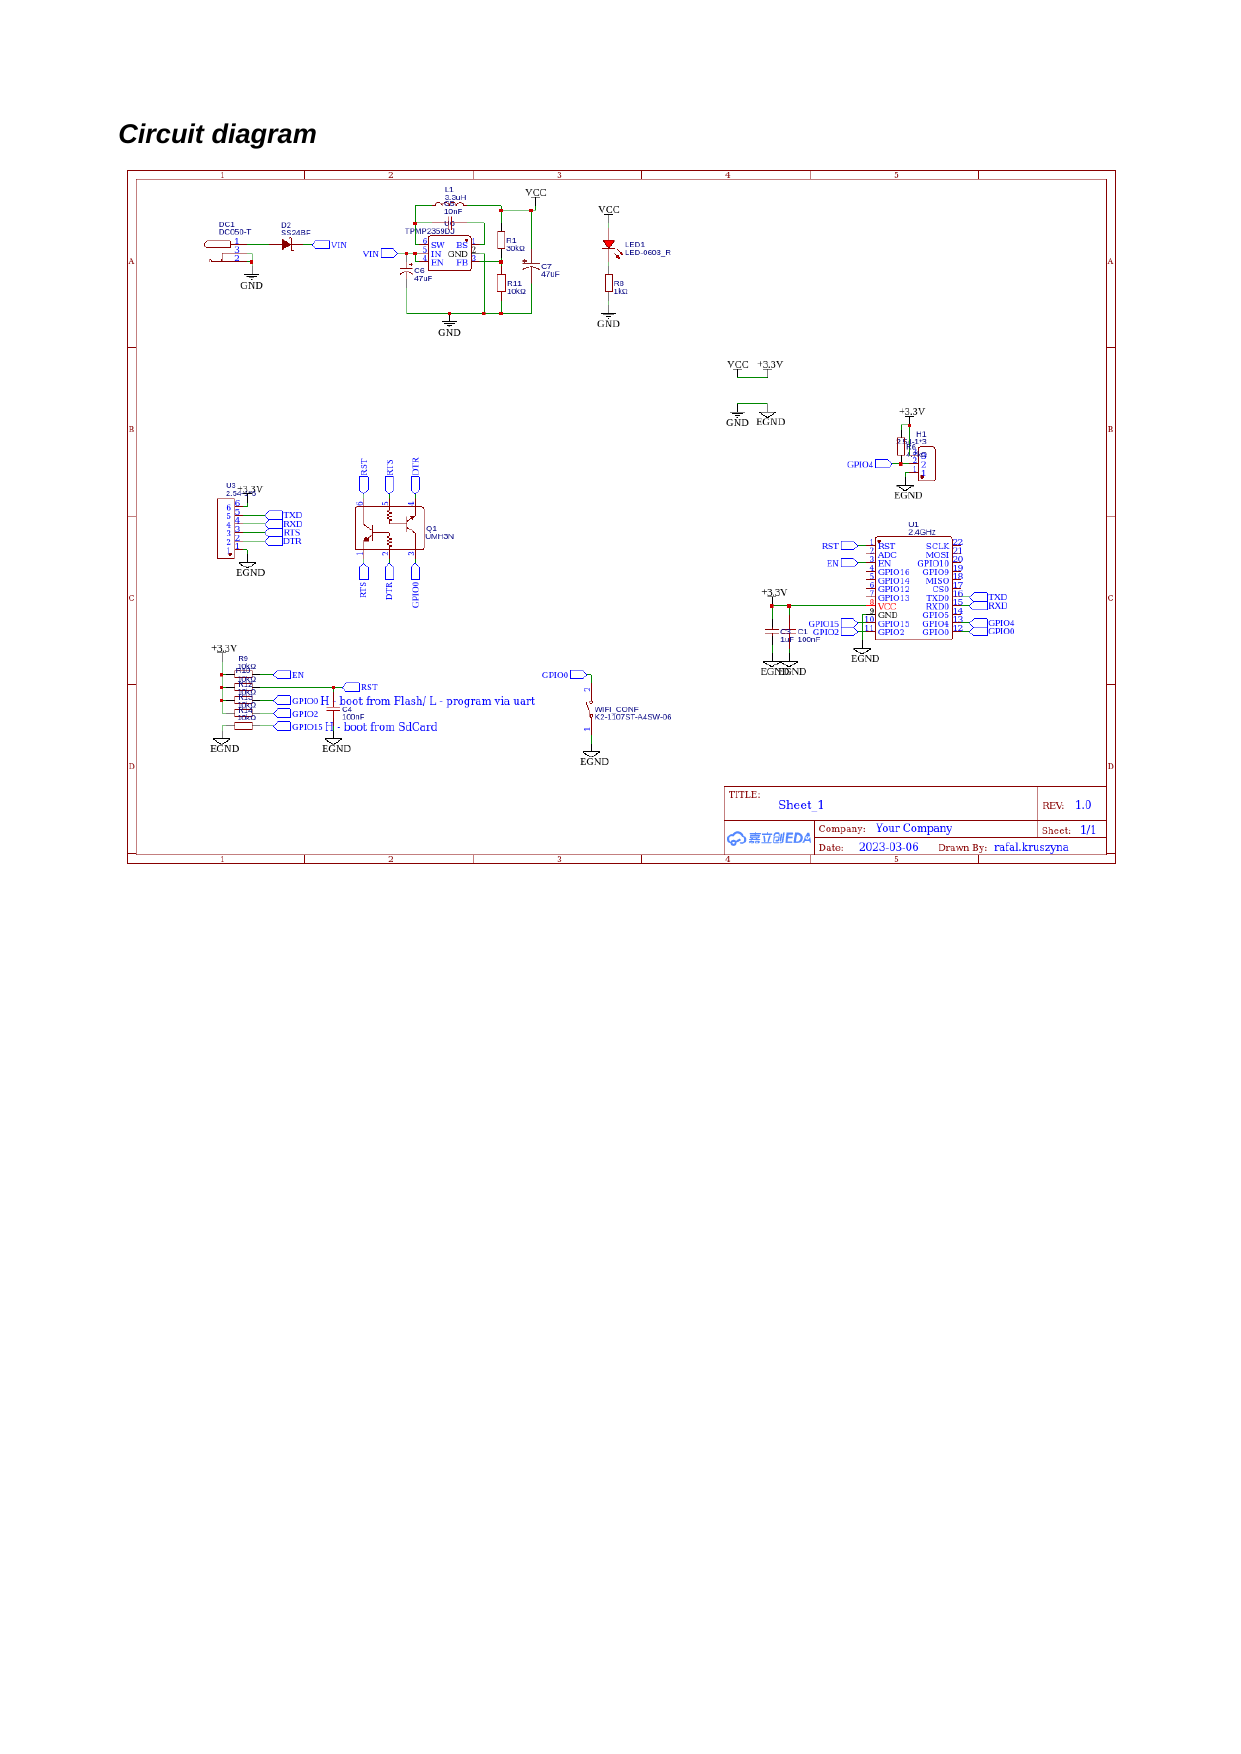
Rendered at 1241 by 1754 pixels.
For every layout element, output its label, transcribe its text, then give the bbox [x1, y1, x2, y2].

subtitle Circuit diagram [118, 118, 1122, 149]
picture [118, 161, 1123, 873]
